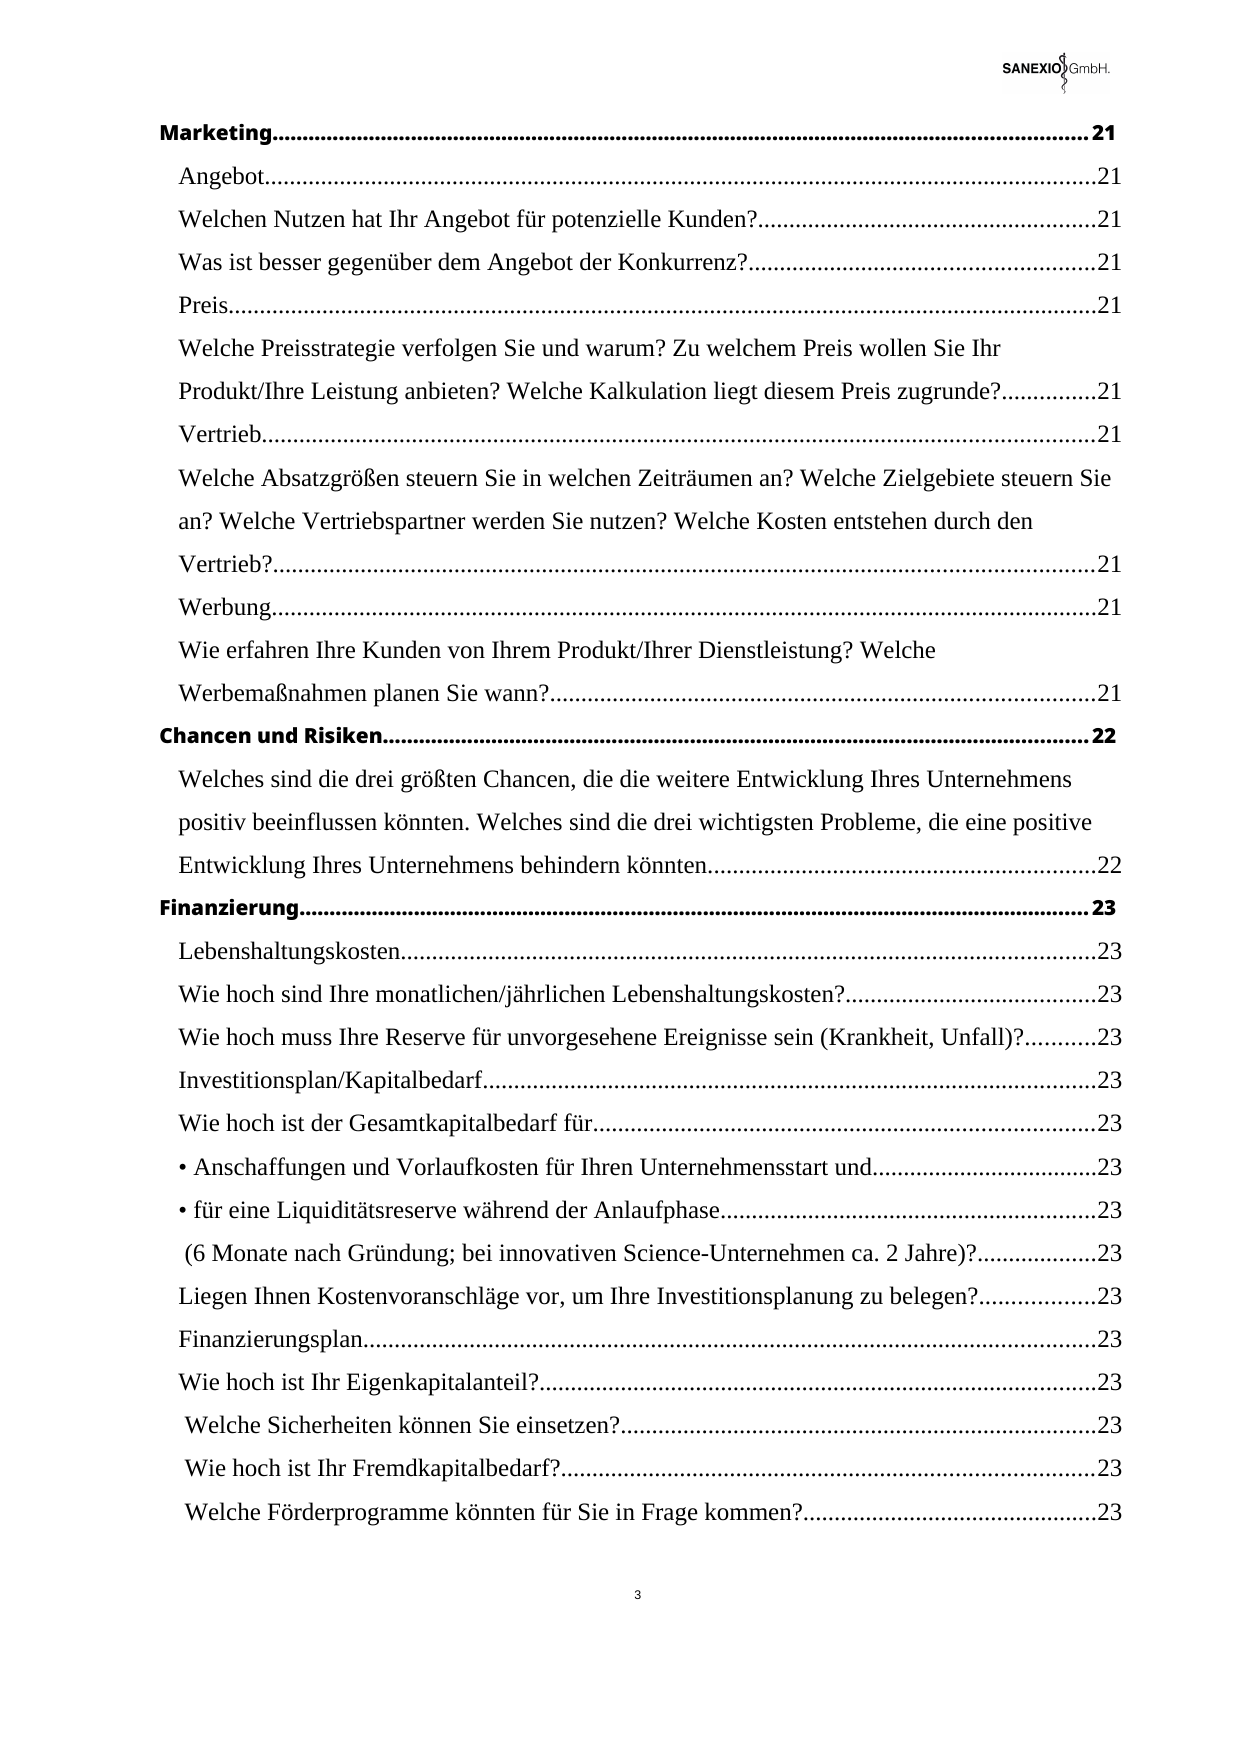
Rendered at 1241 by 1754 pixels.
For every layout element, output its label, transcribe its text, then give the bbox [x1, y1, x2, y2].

text Wie hoch ist Ihr Fremdkapitalbedarf? 23 [178, 1453, 1122, 1482]
text Wie hoch muss Ihre Reserve für unvorgesehene Ereignisse sein (Krankheit, Unfall)? 23 [178, 1022, 1122, 1051]
text Chancen und Risiken 22 [159, 721, 1116, 750]
text Werbung 21 [178, 592, 1122, 621]
text Welche Förderprogramme könnten für Sie in Frage kommen? 23 [178, 1497, 1122, 1525]
text Marketing 21 [159, 118, 1116, 147]
text Finanzierung 23 [159, 893, 1116, 922]
text Investitionsplan/Kapitalbedarf 23 [178, 1065, 1122, 1094]
text Welchen Nutzen hat Ihr Angebot für potenzielle Kunden? 21 [178, 204, 1122, 233]
text Welches sind die drei größten Chancen, die die weitere Entwicklung Ihres Unternehmens positiv beeinflussen könnten. Welches sind die drei wichtigsten Probleme, die eine positive Entwicklung Ihres Unternehmens behindern könnten. 22 [178, 764, 1122, 879]
picture [1002, 52, 1110, 94]
text Vertrieb 21 [178, 419, 1122, 448]
text Welche Absatzgrößen steuern Sie in welchen Zeiträumen an? Welche Zielgebiete steuern Sie an? Welche Vertriebspartner werden Sie nutzen? Welche Kosten entstehen durch den Vertrieb? 21 [178, 463, 1122, 578]
text Wie hoch ist der Gesamtkapitalbedarf für 23 [178, 1108, 1122, 1137]
text • für eine Liquiditätsreserve während der Anlaufphase 23 [178, 1195, 1122, 1223]
text Angebot 21 [178, 161, 1122, 189]
text Preis 21 [178, 290, 1122, 319]
text • Anschaffungen und Vorlaufkosten für Ihren Unternehmensstart und 23 [178, 1152, 1122, 1180]
text Welche Sicherheiten können Sie einsetzen? 23 [178, 1410, 1122, 1439]
text Was ist besser gegenüber dem Angebot der Konkurrenz? 21 [178, 247, 1122, 276]
text Welche Preisstrategie verfolgen Sie und warum? Zu welchem Preis wollen Sie Ihr Produkt/Ihre Leistung anbieten? Welche Kalkulation liegt diesem Preis zugrunde? 21 [178, 333, 1122, 405]
text Finanzierungsplan 23 [178, 1324, 1122, 1353]
text (6 Monate nach Gründung; bei innovativen Science-Unternehmen ca. 2 Jahre)? 23 [178, 1238, 1122, 1267]
text Wie hoch sind Ihre monatlichen/jährlichen Lebenshaltungskosten? 23 [178, 979, 1122, 1008]
text Liegen Ihnen Kostenvoranschläge vor, um Ihre Investitionsplanung zu belegen? 23 [178, 1281, 1122, 1310]
text Wie erfahren Ihre Kunden von Ihrem Produkt/Ihrer Dienstleistung? Welche Werbemaßnahmen planen Sie wann? 21 [178, 635, 1122, 707]
text Lebenshaltungskosten 23 [178, 936, 1122, 965]
text Wie hoch ist Ihr Eigenkapitalanteil? 23 [178, 1367, 1122, 1396]
